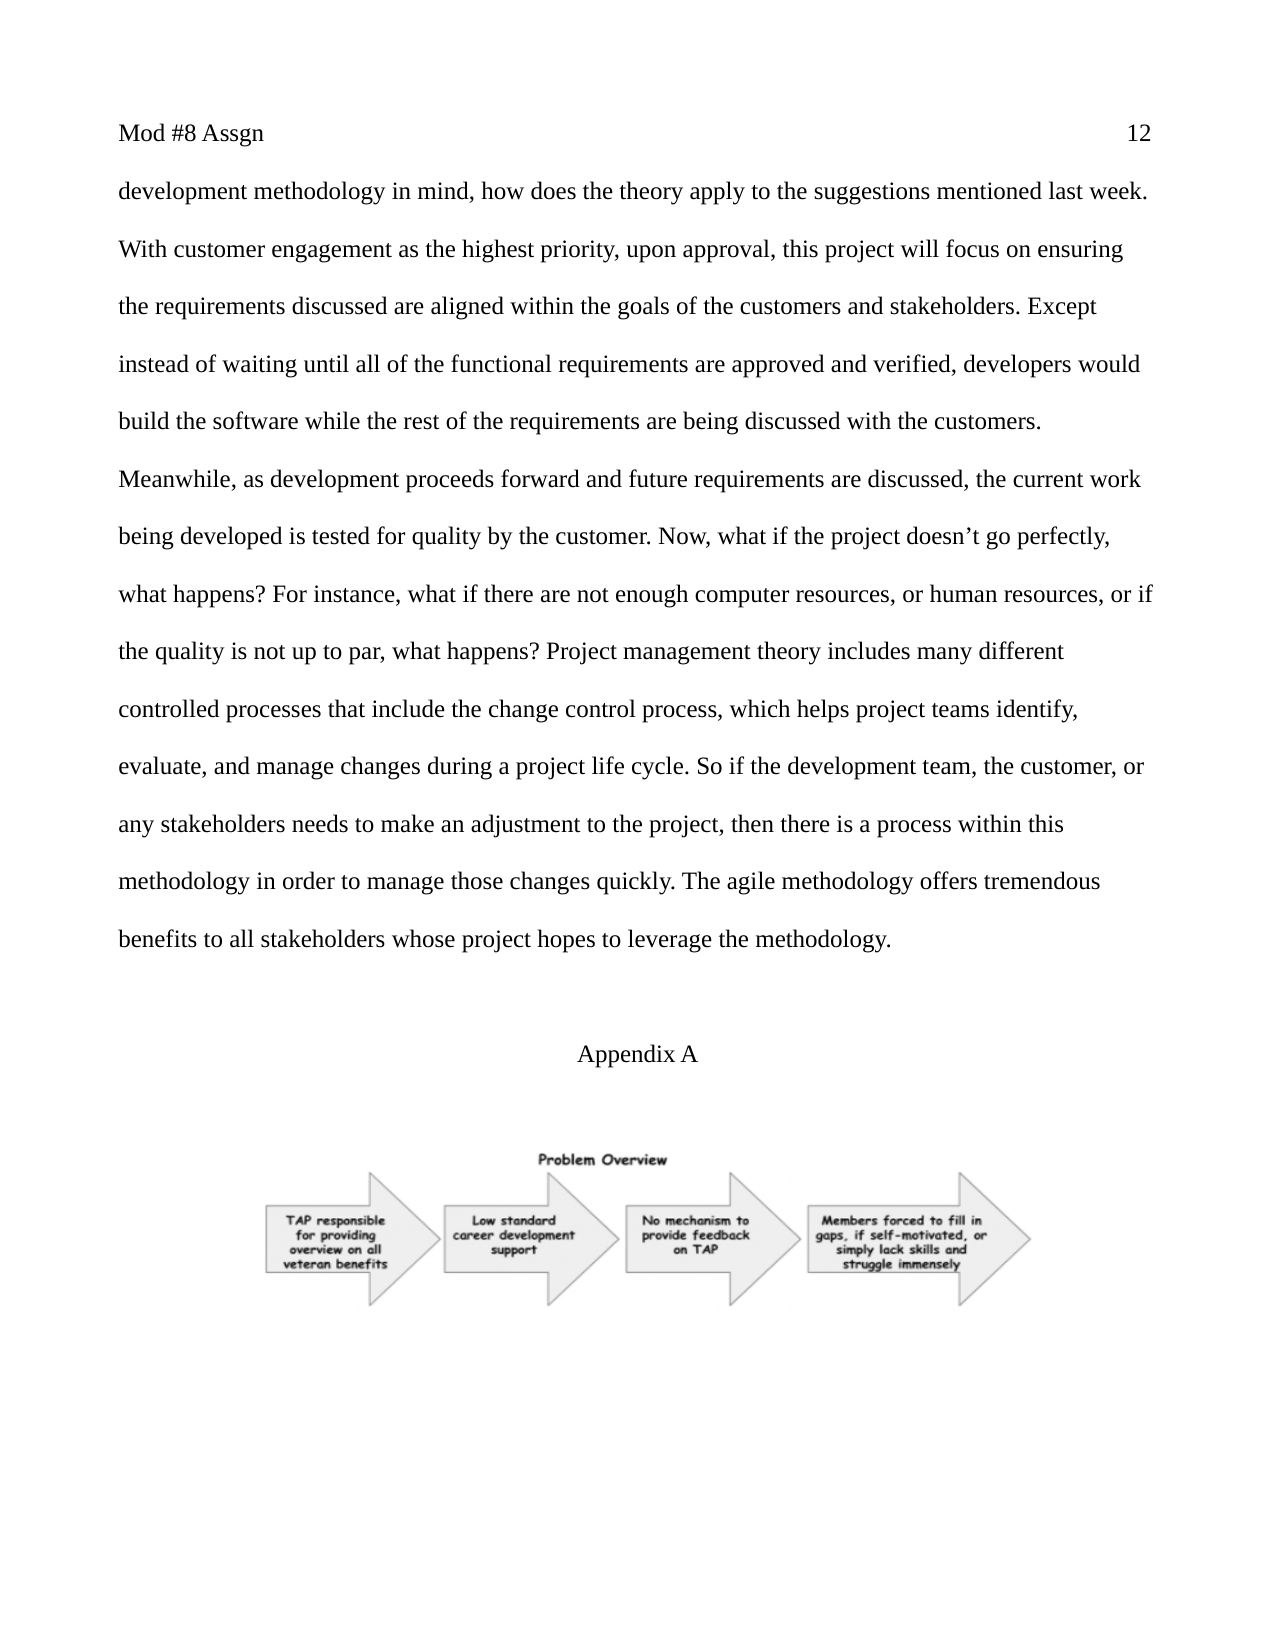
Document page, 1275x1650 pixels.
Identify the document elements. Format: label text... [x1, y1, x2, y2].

text development methodology in mind, how does the theory apply to the suggestions mentioned last week. With customer engagement as the highest priority, upon approval, this project will focus on ensuring the requirements discussed are aligned within the goals of the customers and stakeholders. Except instead of waiting until all of the functional requirements are approved and verified, developers would build the software while the rest of the requirements are being discussed with the customers. Meanwhile, as development proceeds forward and future requirements are discussed, the current work being developed is tested for quality by the customer. Now, what if the project doesn’t go perfectly, what happens? For instance, what if there are not enough computer resources, or human resources, or if the quality is not up to par, what happens? Project management theory includes many different controlled processes that include the change control process, which helps project teams identify, evaluate, and manage changes during a project life cycle. So if the development team, the customer, or any stakeholders needs to make an adjustment to the project, then there is a process within this methodology in order to manage those changes quickly. The agile methodology offers tremendous benefits to all stakeholders whose project hopes to leverage the methodology. [118, 176, 1157, 953]
text Appendix A [118, 1039, 1157, 1068]
picture [231, 1138, 1060, 1330]
